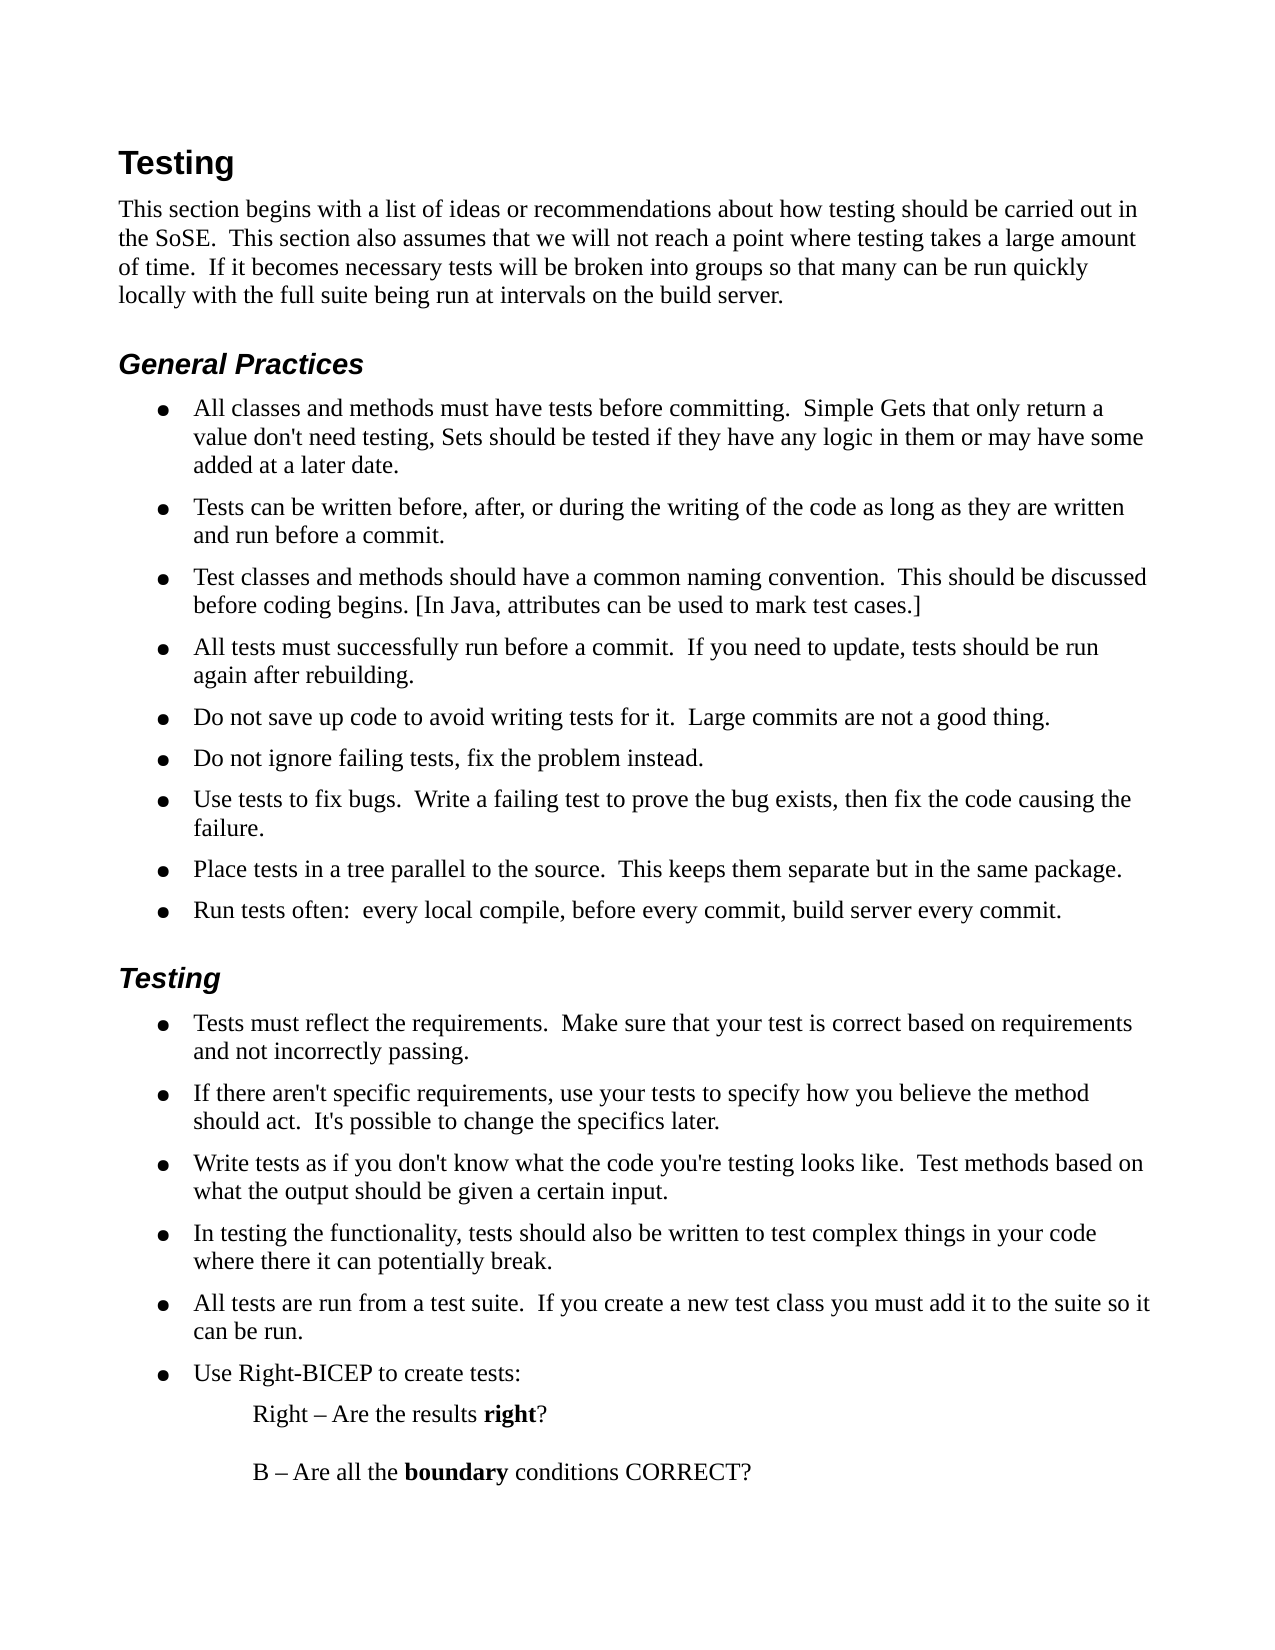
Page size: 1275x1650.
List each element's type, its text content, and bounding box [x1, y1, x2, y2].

subtitle Testing [118, 143, 1157, 182]
list All classes and methods must have tests before committing. Simple Gets that only return a value don't need testing, Sets should be tested if they have any logic in them or may have some added at a later date. [156, 393, 1157, 479]
list All tests are run from a test suite. If you create a new test class you must add it to the suite so it can be run. [156, 1288, 1157, 1345]
subtitle Testing [118, 962, 1157, 995]
list If there aren't specific requirements, use your tests to specify how you believe the method should act. It's possible to change the specifics later. [156, 1078, 1157, 1135]
text This section begins with a list of ideas or recommendations about how testing should be carried out in the SoSE. This section also assumes that we will not reach a point where testing takes a large amount of time. If it becomes necessary tests will be broken into groups so that many can be run quickly locally with the full suite being run at intervals on the build server. [118, 194, 1157, 309]
list Write tests as if you don't know what the code you're testing looks like. Test methods based on what the output should be given a certain input. [156, 1148, 1157, 1205]
list Place tests in a tree parallel to the source. This keeps them separate but in the same package. [156, 854, 1157, 883]
list Use tests to fix bugs. Write a failing test to prove the bug exists, then fix the code causing the failure. [156, 784, 1157, 842]
list Run tests often: every local compile, before every commit, build server every commit. [156, 895, 1157, 924]
list Right – Are the results right? [215, 1399, 1098, 1428]
list Tests must reflect the requirements. Make sure that your test is correct based on requirements and not incorrectly passing. [156, 1008, 1157, 1065]
list In testing the functionality, tests should also be written to test complex things in your code where there it can potentially break. [156, 1218, 1157, 1275]
list B – Are all the boundary conditions CORRECT? [215, 1457, 1098, 1486]
list Do not save up code to avoid writing tests for it. Large commits are not a good thing. [156, 702, 1157, 730]
list Do not ignore failing tests, fix the problem instead. [156, 743, 1157, 772]
subtitle General Practices [118, 347, 1157, 380]
list Test classes and methods should have a common naming convention. This should be discussed before coding begins. [In Java, attributes can be used to mark test cases.] [156, 562, 1157, 619]
list All tests must successfully run before a commit. If you need to update, tests should be run again after rebuilding. [156, 632, 1157, 689]
list Tests can be written before, after, or during the writing of the code as long as they are written and run before a commit. [156, 492, 1157, 549]
list Use Right-BICEP to create tests: [156, 1358, 1157, 1386]
